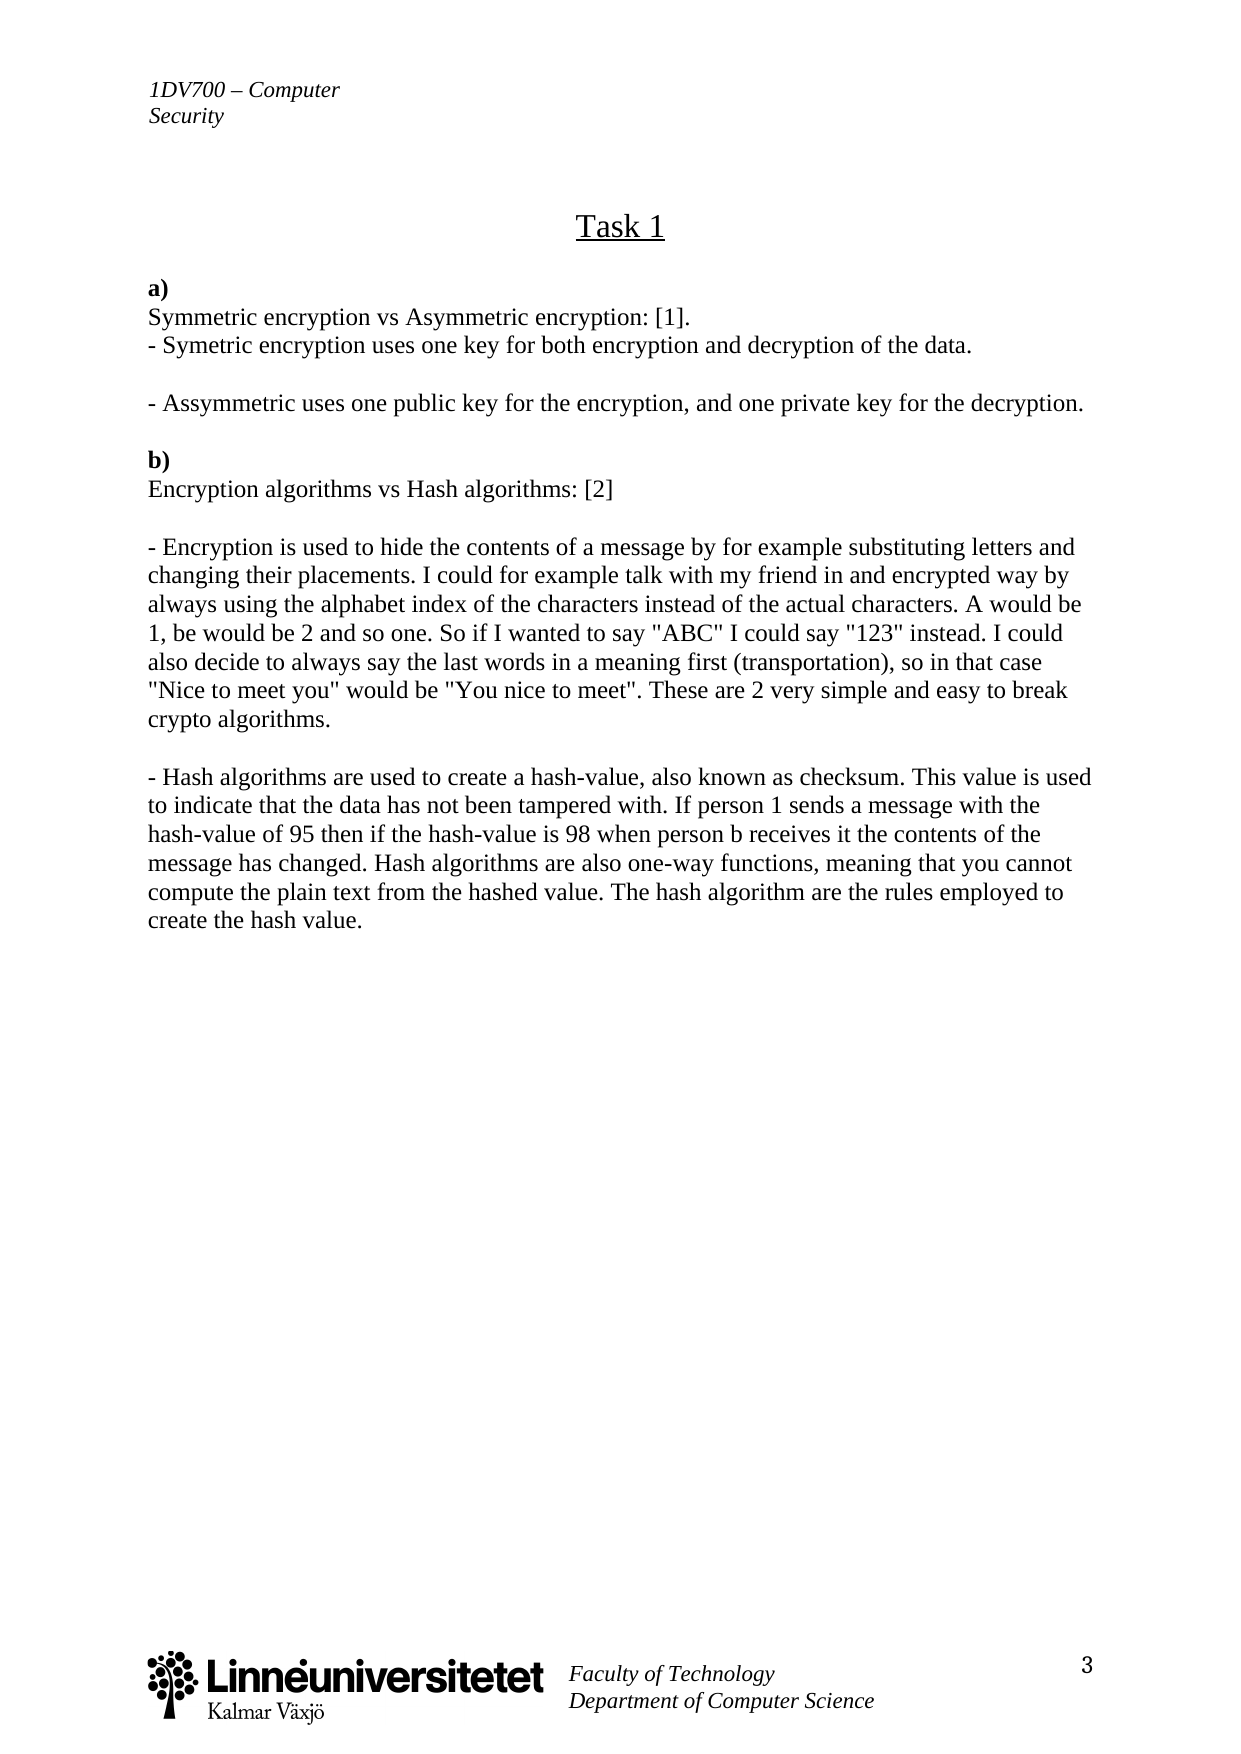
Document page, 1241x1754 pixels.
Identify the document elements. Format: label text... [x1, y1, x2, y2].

text a) [148, 273, 1093, 302]
text - Symetric encryption uses one key for both encryption and decryption of the data. [148, 330, 1093, 359]
picture [147, 1651, 544, 1725]
text - Encryption is used to hide the contents of a message by for example substituting letters and changing their placements. I could for example talk with my friend in and encrypted way by always using the alphabet index of the characters instead of the actual characters. A would be 1, be would be 2 and so one. So if I wanted to say "ABC" I could say "123" instead. I could also decide to always say the last words in a meaning first (transportation), so in that case "Nice to meet you" would be "You nice to meet". These are 2 very simple and easy to break crypto algorithms. [148, 532, 1093, 733]
text b) [148, 445, 1093, 474]
text - Assymmetric uses one public key for the encryption, and one private key for the decryption. [148, 388, 1093, 417]
text - Hash algorithms are used to create a hash-value, also known as checksum. This value is used to indicate that the data has not been tampered with. If person 1 sends a message with the hash-value of 95 then if the hash-value is 98 when person b receives it the contents of the message has changed. Hash algorithms are also one-way functions, meaning that you cannot compute the plain text from the hashed value. The hash algorithm are the rules employed to create the hash value. [148, 762, 1093, 934]
text Symmetric encryption vs Asymmetric encryption: [1]. [148, 302, 1093, 330]
text Encryption algorithms vs Hash algorithms: [2] [148, 474, 1093, 503]
text Task 1 [148, 206, 1093, 244]
